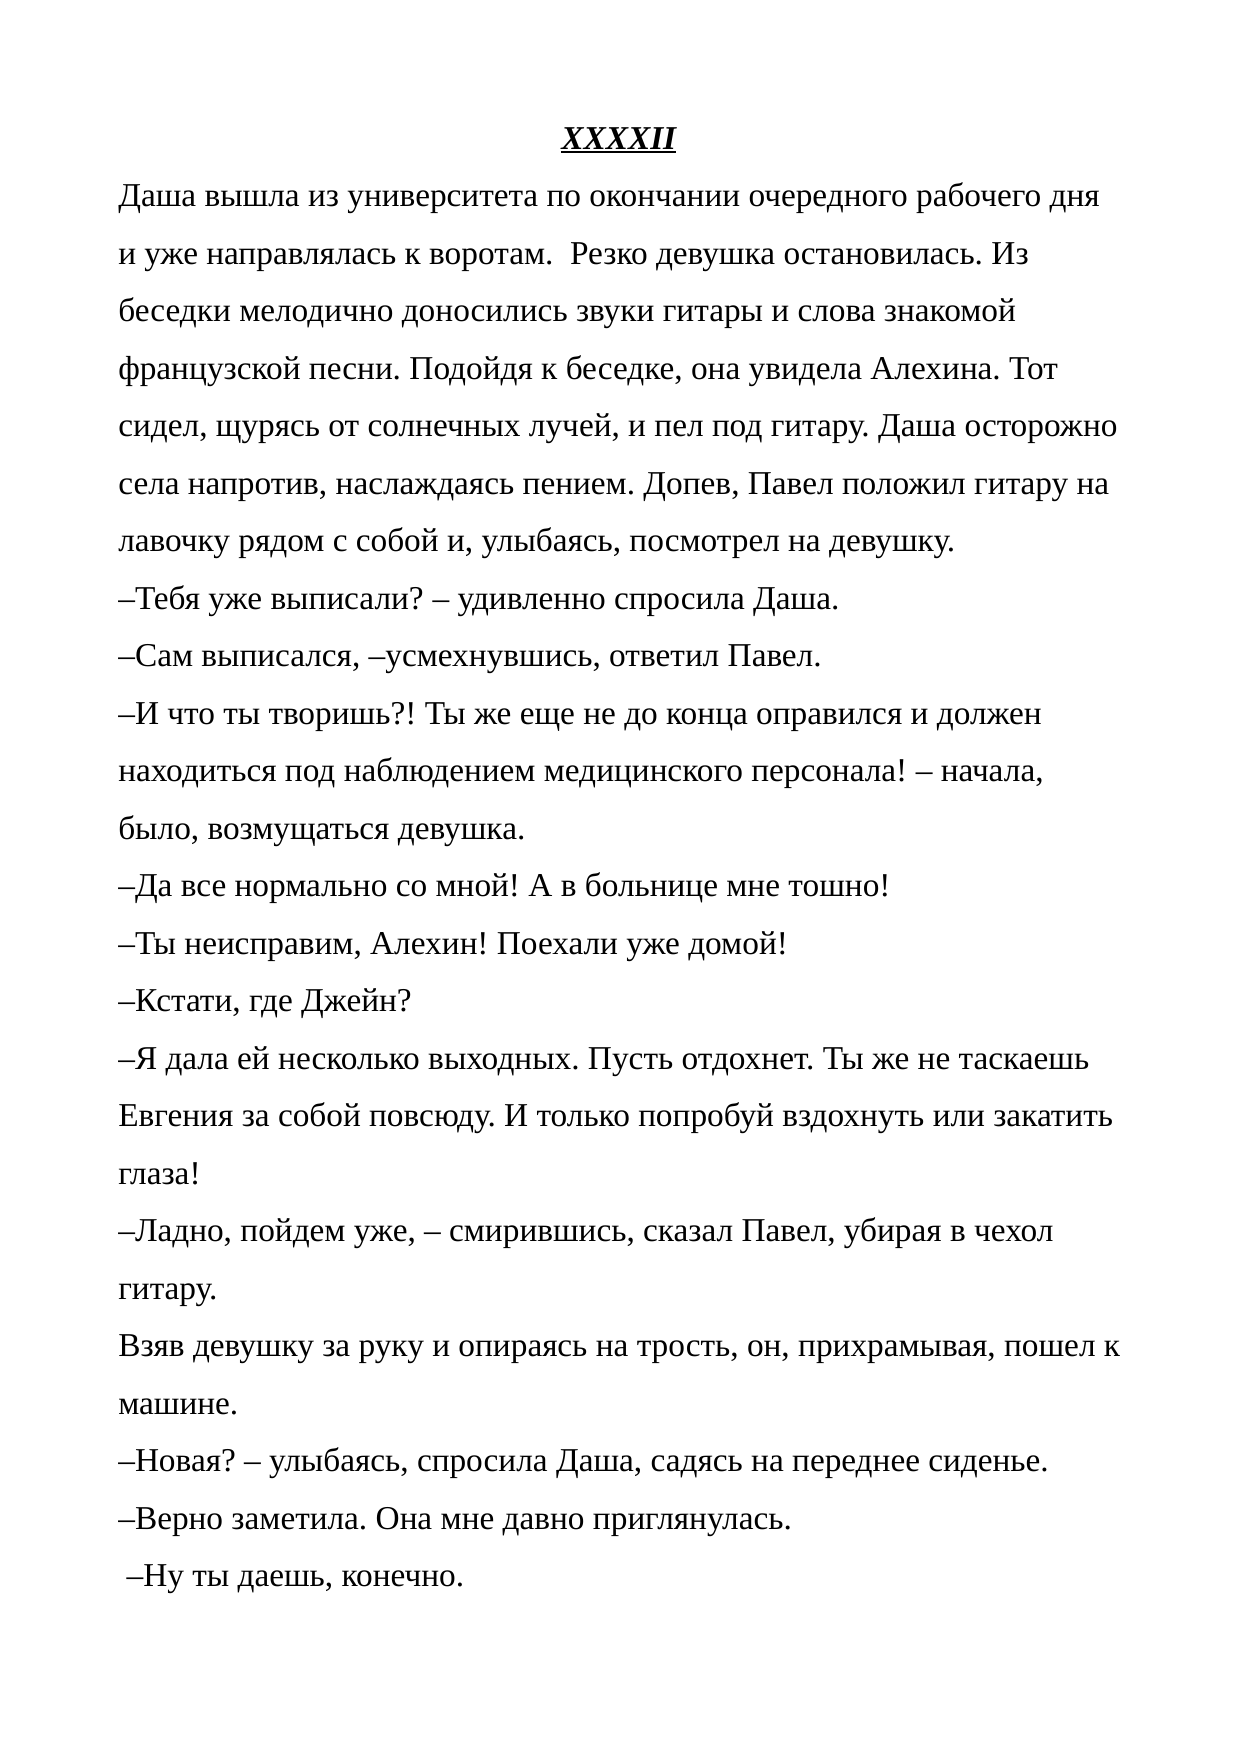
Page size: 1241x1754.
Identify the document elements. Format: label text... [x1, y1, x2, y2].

text –Ну ты даешь, конечно. [118, 1556, 1122, 1594]
text –Тебя уже выписали? ­­­– удивленно спросила Даша. [118, 578, 1122, 616]
text –Верно заметила. Она мне давно приглянулась. [118, 1498, 1122, 1536]
text –Ты неисправим, Алехин! Поехали уже домой! [118, 923, 1122, 961]
text –Новая? – улыбаясь, спросила Даша, садясь на переднее сиденье. [118, 1441, 1122, 1479]
text –Да все нормально со мной! А в больнице мне тошно! [118, 866, 1122, 904]
text XXXXII [118, 118, 1122, 156]
text Даша вышла из университета по окончании очередного рабочего дня и уже направлялась к воротам. Резко девушка остановилась. Из беседки мелодично доносились звуки гитары и слова знакомой французской песни. Подойдя к беседке, она увидела Алехина. Тот сидел, щурясь от солнечных лучей, и пел под гитару. Даша осторожно села напротив, наслаждаясь пением. Допев, Павел положил гитару на лавочку рядом с собой и, улыбаясь, посмотрел на девушку. [118, 176, 1122, 559]
text –Ладно, пойдем уже, – смирившись, сказал Павел, убирая в чехол гитару. [118, 1211, 1122, 1306]
text Взяв девушку за руку и опираясь на трость, он, прихрамывая, пошел к машине. [118, 1326, 1122, 1421]
text –Кстати, где Джейн? [118, 981, 1122, 1019]
text –Сам выписался, –усмехнувшись, ответил Павел. [118, 636, 1122, 674]
text –Я дала ей несколько выходных. Пусть отдохнет. Ты же не таскаешь Евгения за собой повсюду. И только попробуй вздохнуть или закатить глаза! [118, 1038, 1122, 1191]
text –И что ты творишь?! Ты же еще не до конца оправился и должен находиться под наблюдением медицинского персонала! – начала, было, возмущаться девушка. [118, 693, 1122, 846]
